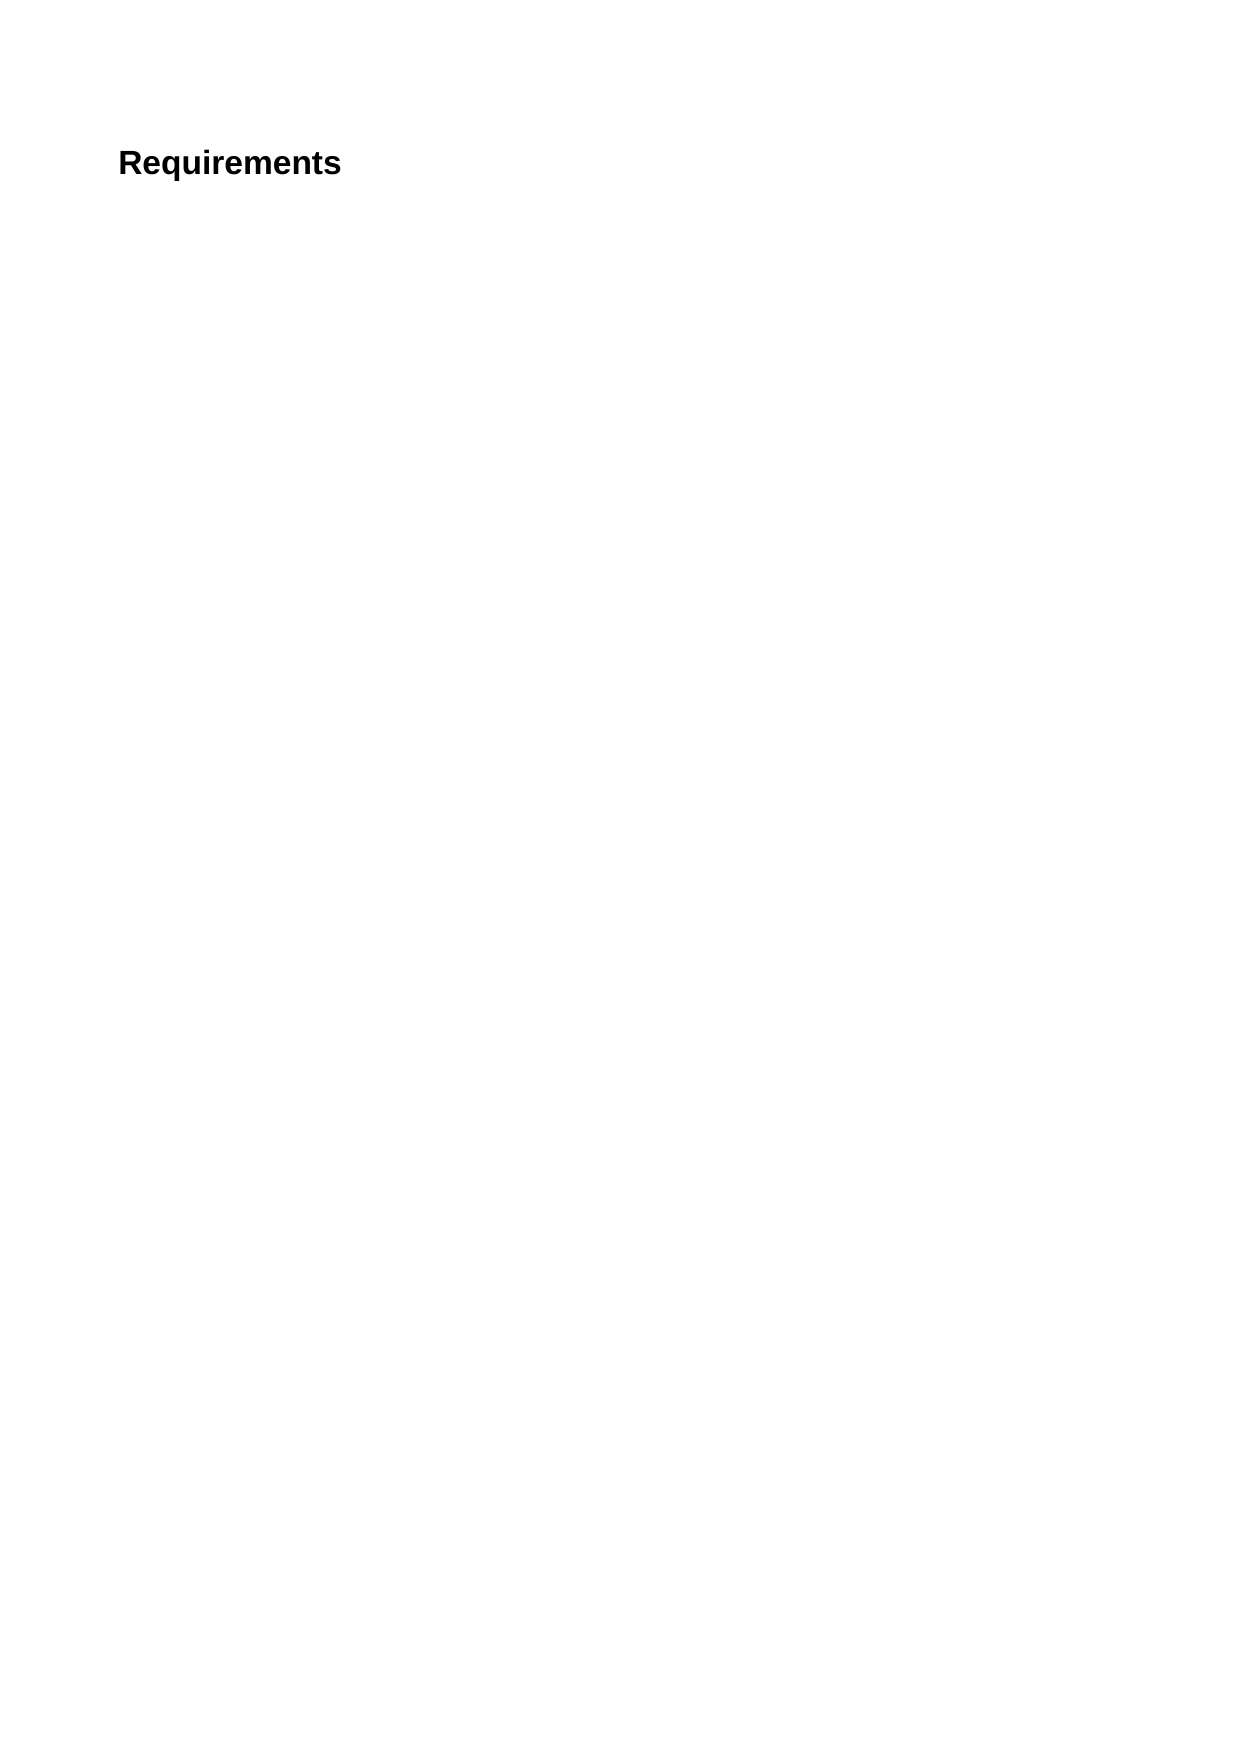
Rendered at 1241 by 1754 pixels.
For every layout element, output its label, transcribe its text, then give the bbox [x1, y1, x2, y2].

subtitle Requirements [118, 143, 1122, 182]
